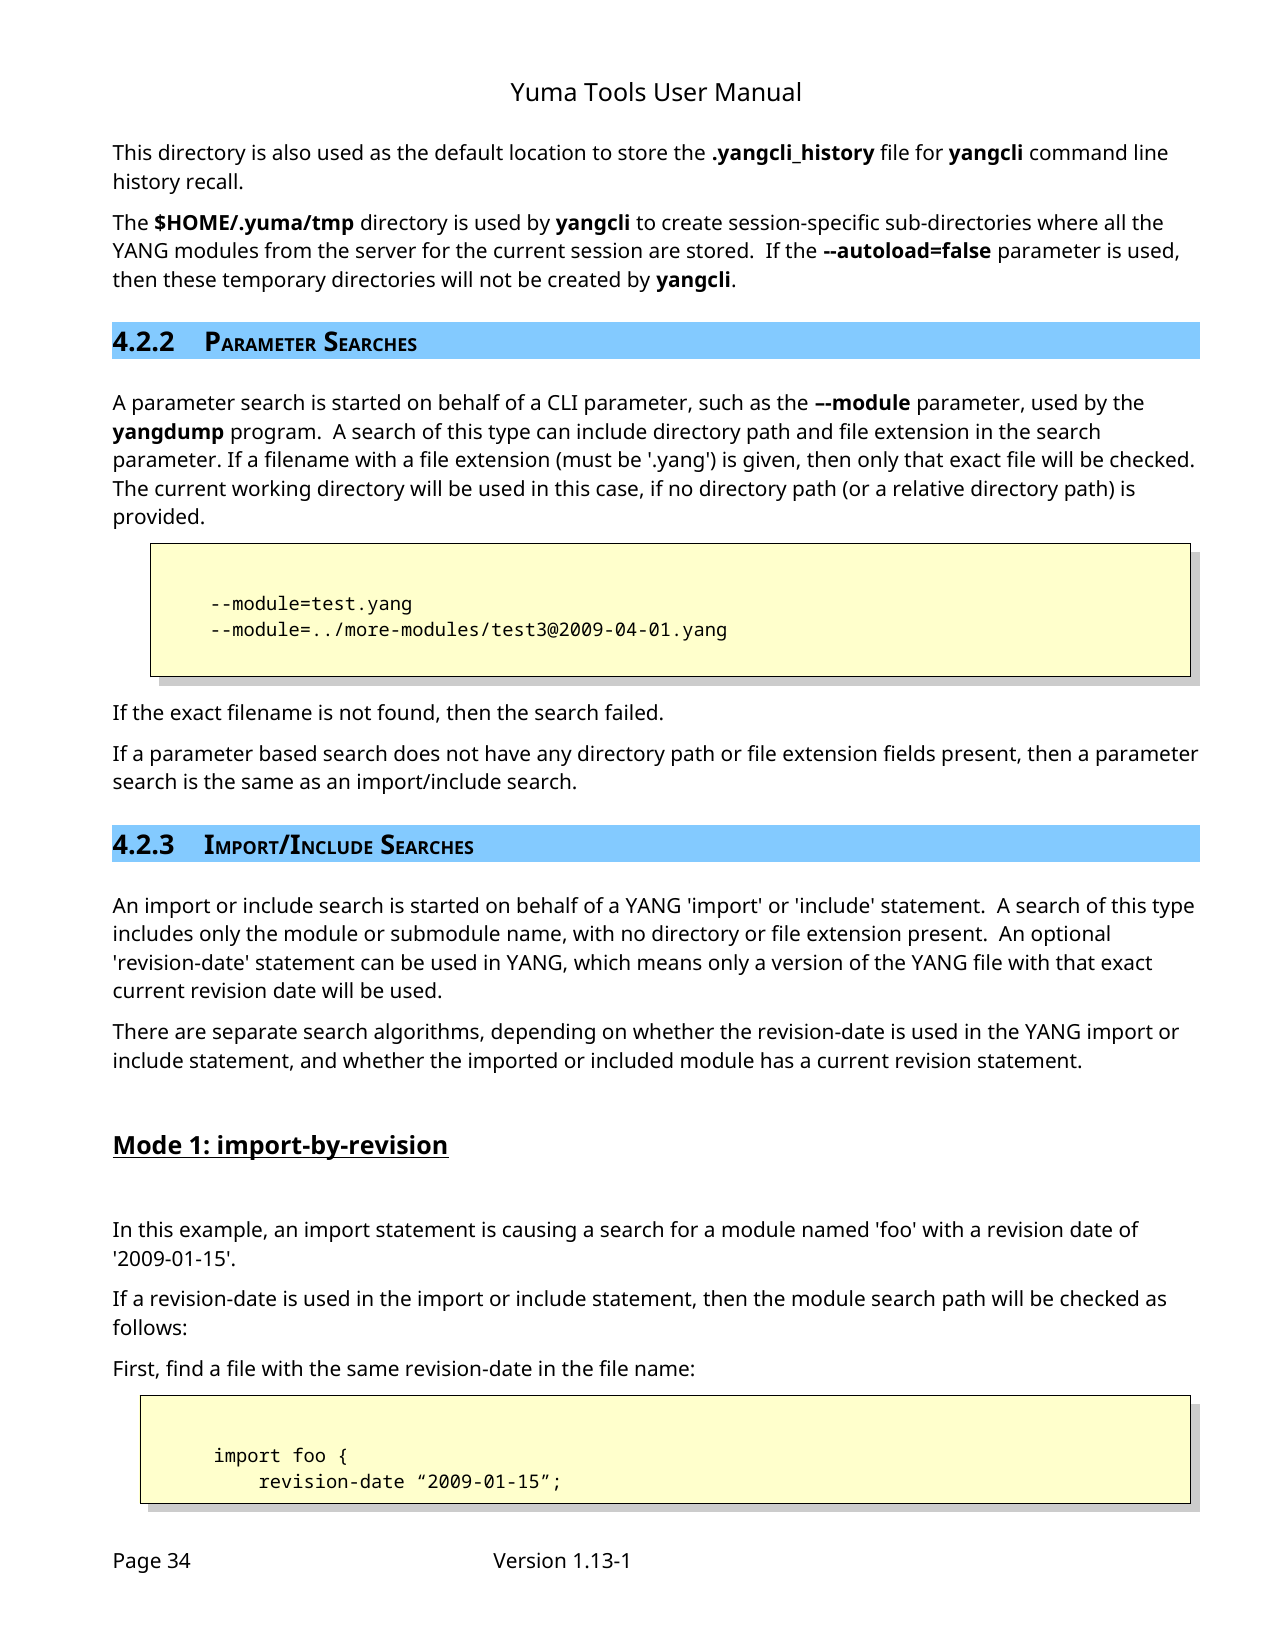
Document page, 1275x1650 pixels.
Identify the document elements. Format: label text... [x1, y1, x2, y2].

text If the exact filename is not found, then the search failed. [112, 698, 1200, 727]
text Mode 1: import-by-revision [112, 1128, 1200, 1162]
text In this example, an import statement is causing a search for a module named 'foo' with a revision date of '2009-01-15'. [112, 1215, 1200, 1272]
text If a revision-date is used in the import or include statement, then the module search path will be checked as follows: [112, 1284, 1200, 1341]
text A parameter search is started on behalf of a CLI parameter, such as the –-module parameter, used by the yangdump program. A search of this type can include directory path and file extension in the search parameter. If a filename with a file extension (must be '.yang') is given, then only that exact file will be checked. The current working directory will be used in this case, if no directory path (or a relative directory path) is provided. [112, 388, 1200, 531]
text The $HOME/.yuma/tmp directory is used by yangcli to create session-specific sub-directories where all the YANG modules from the server for the current session are stored. If the --autoload=false parameter is used, then these temporary directories will not be created by yangcli. [112, 208, 1200, 293]
subtitle Import/Include Searches [112, 825, 1200, 862]
text import foo { revision-date “2009-01-15”; [141, 1432, 1190, 1503]
subtitle Parameter Searches [112, 322, 1200, 359]
text If a parameter based search does not have any directory path or file extension fields present, then a parameter search is the same as an import/include search. [112, 739, 1200, 796]
list --module=test.yang --module=../more-modules/test3@2009-04-01.yang [151, 581, 1190, 676]
text An import or include search is started on behalf of a YANG 'import' or 'include' statement. A search of this type includes only the module or submodule name, with no directory or file extension present. An optional 'revision-date' statement can be used in YANG, which means only a version of the YANG file with that exact current revision date will be used. [112, 891, 1200, 1005]
text There are separate search algorithms, depending on whether the revision-date is used in the YANG import or include statement, and whether the imported or included module has a current revision statement. [112, 1017, 1200, 1074]
text This directory is also used as the default location to store the .yangcli_history file for yangcli command line history recall. [112, 138, 1200, 195]
text First, find a file with the same revision-date in the file name: [112, 1354, 1200, 1382]
